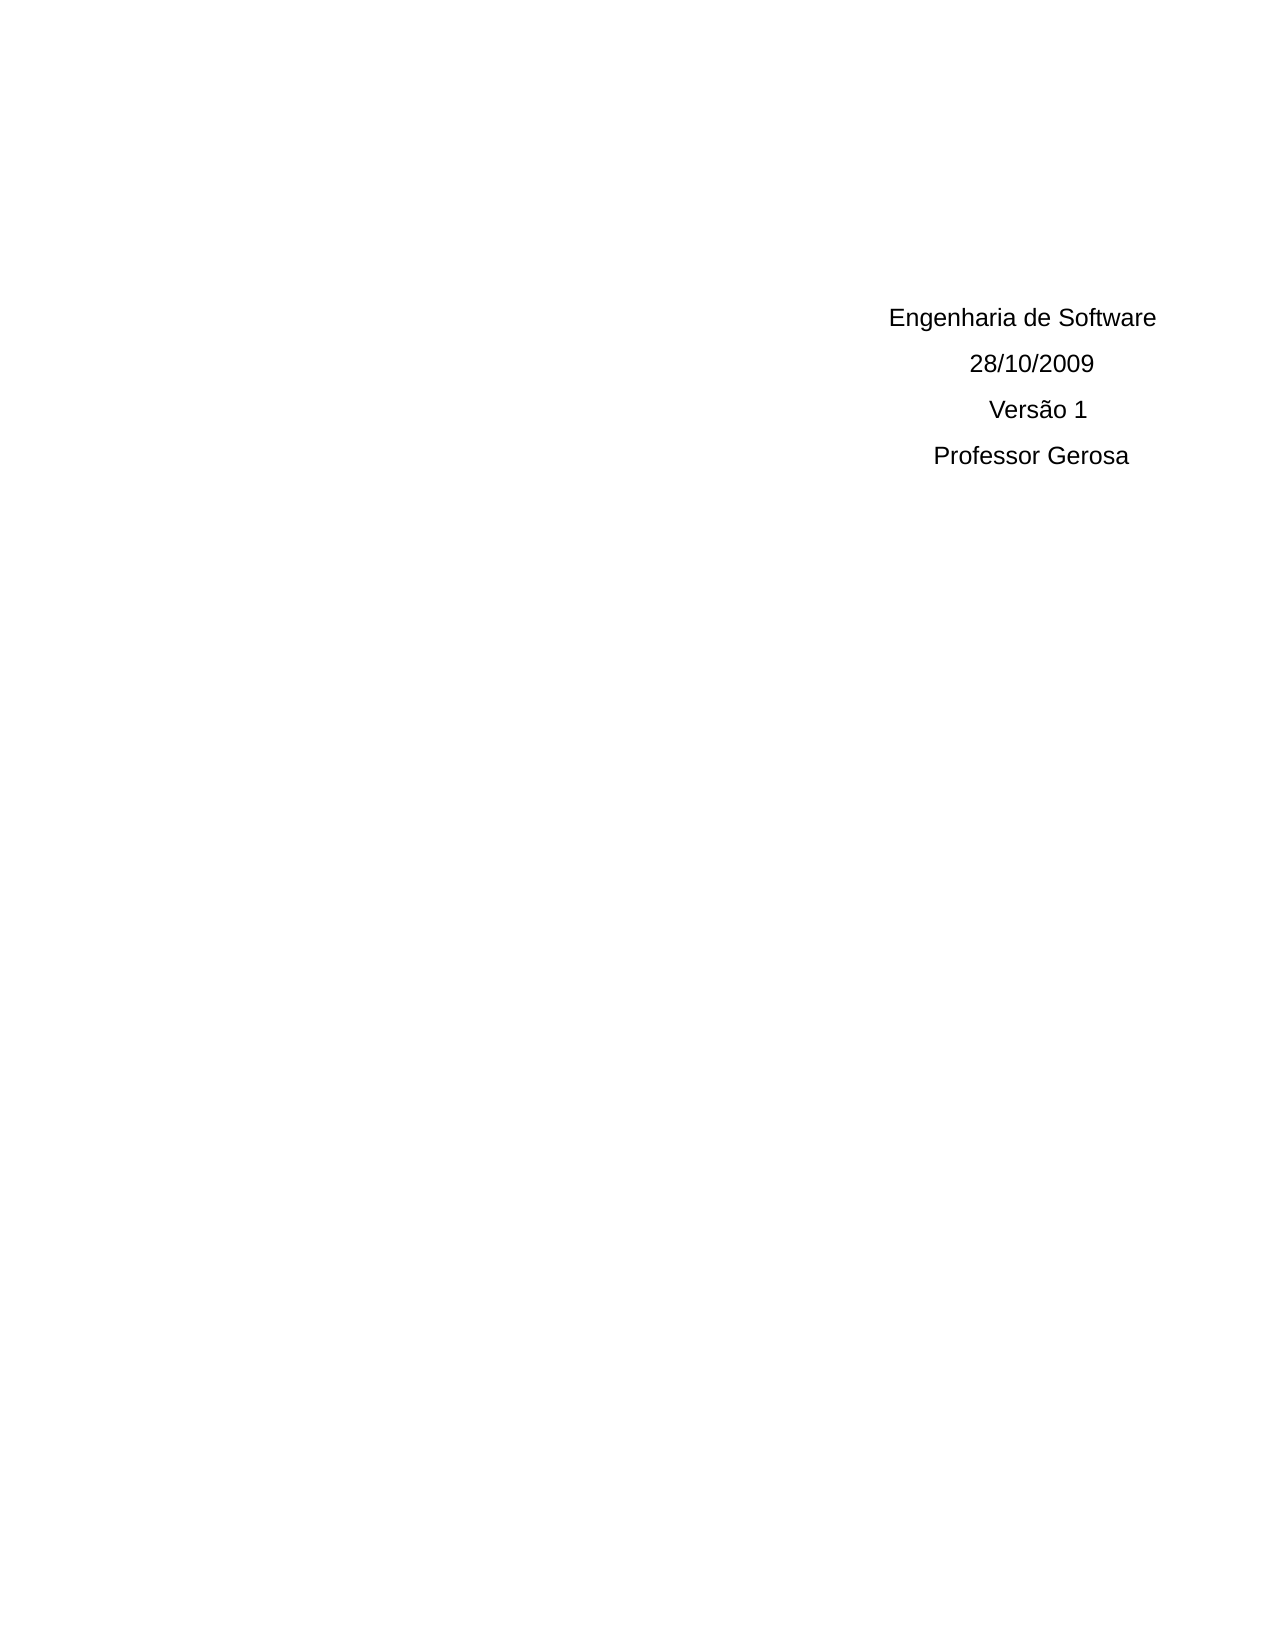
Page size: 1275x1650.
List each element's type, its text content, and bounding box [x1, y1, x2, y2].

text Engenharia de Software [118, 303, 1157, 331]
text 28/10/2009 [118, 349, 1157, 378]
text Versão 1 [118, 395, 1157, 424]
text Professor Gerosa [118, 441, 1157, 470]
